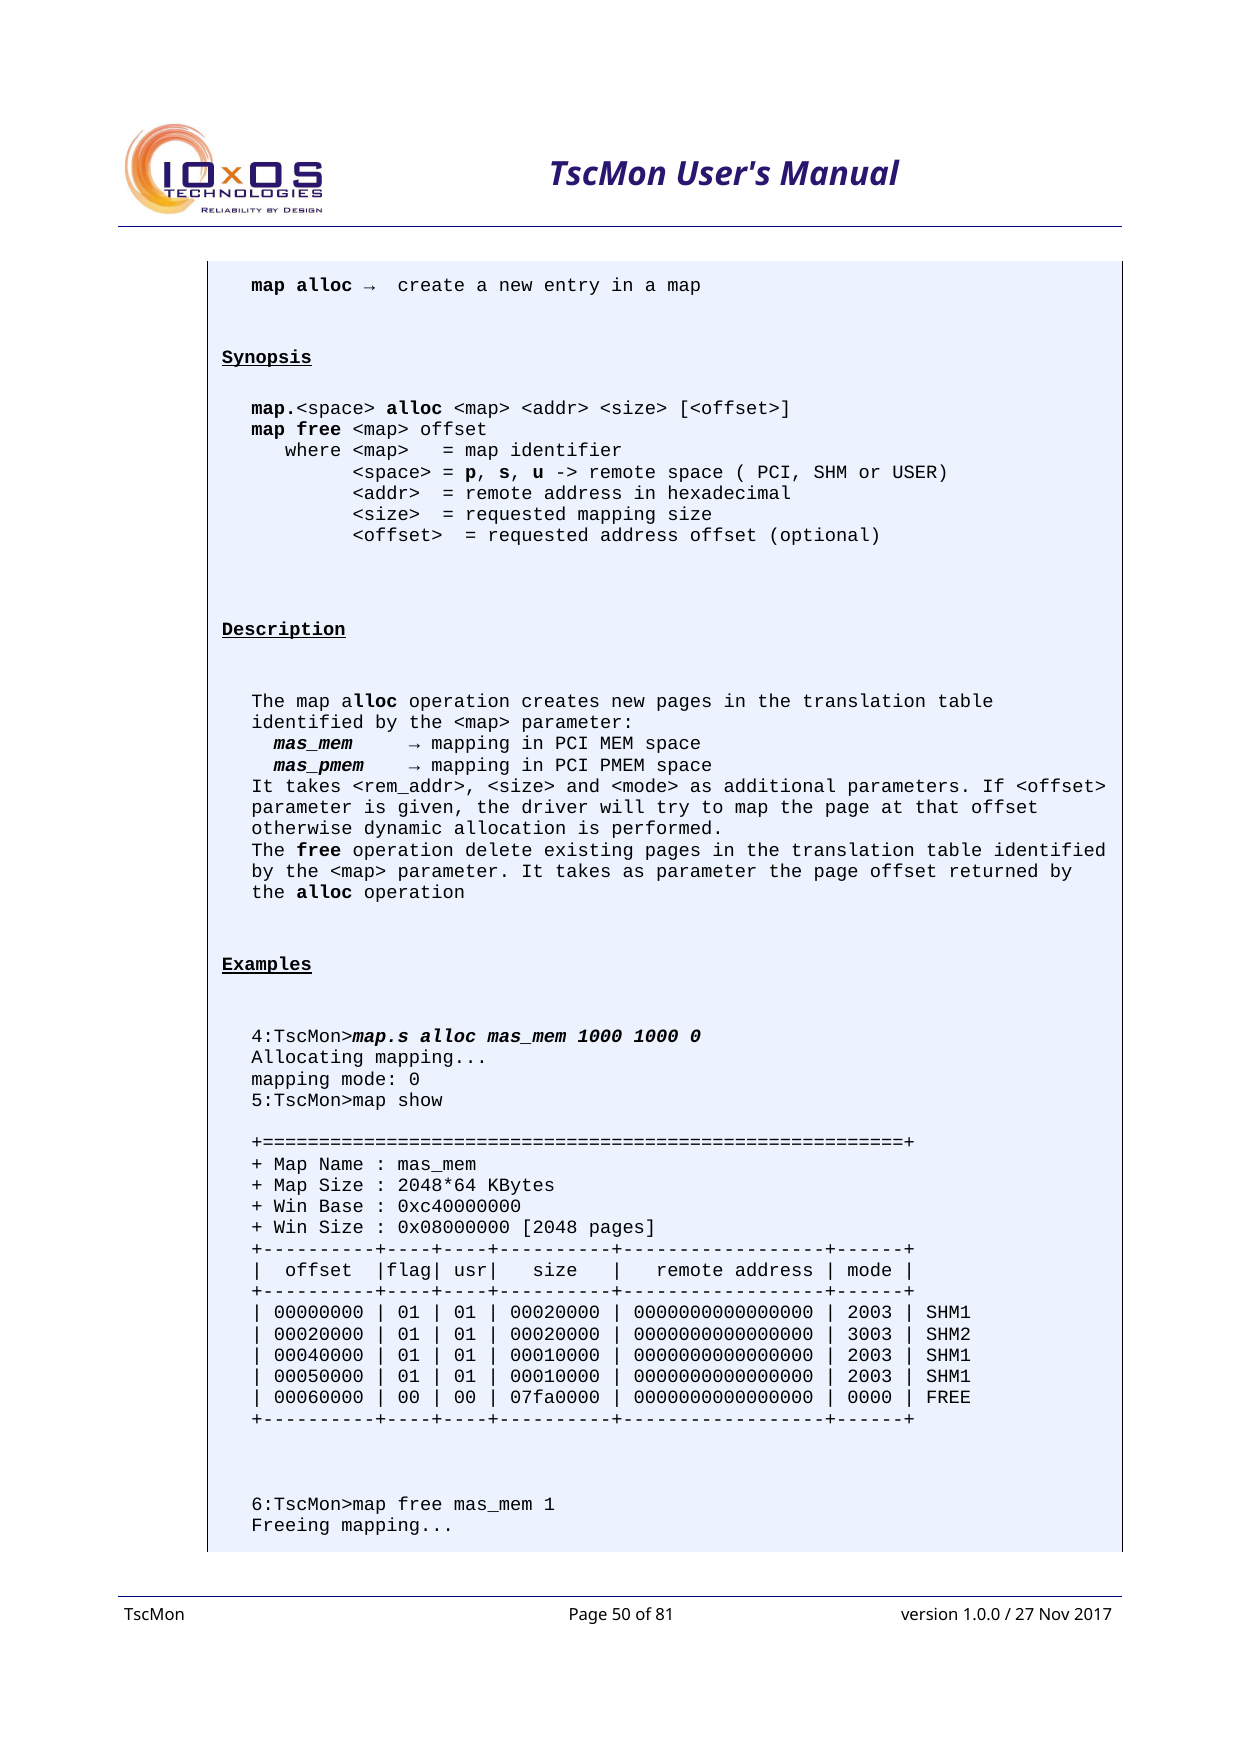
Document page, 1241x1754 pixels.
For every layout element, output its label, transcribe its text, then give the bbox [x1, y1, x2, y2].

text | offset |flag| usr| size | remote address | mode | [208, 1261, 1122, 1282]
text +----------+----+----+----------+------------------+------+ [208, 1239, 1122, 1261]
text 4:TscMon>map.s alloc mas_mem 1000 1000 0 [208, 1027, 1122, 1048]
text | 00020000 | 01 | 01 | 00020000 | 0000000000000000 | 3003 | SHM2 [208, 1324, 1122, 1346]
text where <map> = map identifier [208, 441, 1122, 462]
text | 00040000 | 01 | 01 | 00010000 | 0000000000000000 | 2003 | SHM1 [208, 1346, 1122, 1367]
text The map alloc operation creates new pages in the translation table identified by the <map> parameter: [208, 692, 1122, 734]
text +----------+----+----+----------+------------------+------+ [208, 1409, 1122, 1431]
text mas_pmem → mapping in PCI PMEM space [208, 755, 1122, 777]
text map free <map> offset [208, 420, 1122, 441]
text <addr> = remote address in hexadecimal [208, 484, 1122, 505]
text <size> = requested mapping size [208, 505, 1122, 526]
text | 00000000 | 01 | 01 | 00020000 | 0000000000000000 | 2003 | SHM1 [208, 1303, 1122, 1324]
text + Win Size : 0x08000000 [2048 pages] [208, 1218, 1122, 1239]
text Freeing mapping... [208, 1516, 1122, 1552]
text It takes <rem_addr>, <size> and <mode> as additional parameters. If <offset> parameter is given, the driver will try to map the page at that offset otherwise dynamic allocation is performed. [208, 777, 1122, 840]
text +=========================================================+ [208, 1133, 1122, 1154]
text | 00050000 | 01 | 01 | 00010000 | 0000000000000000 | 2003 | SHM1 [208, 1367, 1122, 1388]
text mapping mode: 0 [208, 1069, 1122, 1091]
text | 00060000 | 00 | 00 | 07fa0000 | 0000000000000000 | 0000 | FREE [208, 1388, 1122, 1409]
text + Map Size : 2048*64 KBytes [208, 1176, 1122, 1197]
picture [123, 123, 323, 217]
text <offset> = requested address offset (optional) [208, 526, 1122, 547]
text map alloc → create a new entry in a map [208, 261, 1122, 297]
text 6:TscMon>map free mas_mem 1 [208, 1494, 1122, 1516]
text 5:TscMon>map show [208, 1091, 1122, 1112]
subtitle Synopsis [208, 333, 1122, 384]
text + Win Base : 0xc40000000 [208, 1197, 1122, 1218]
text <space> = p, s, u -> remote space ( PCI, SHM or USER) [208, 462, 1122, 484]
text The free operation delete existing pages in the translation table identified by the <map> parameter. It takes as parameter the page offset returned by the alloc operation [208, 840, 1122, 904]
text + Map Name : mas_mem [208, 1154, 1122, 1176]
text +----------+----+----+----------+------------------+------+ [208, 1282, 1122, 1303]
text Allocating mapping... [208, 1048, 1122, 1069]
text map.<space> alloc <map> <addr> <size> [<offset>] [208, 384, 1122, 420]
subtitle Examples [208, 940, 1122, 991]
text mas_mem → mapping in PCI MEM space [208, 734, 1122, 755]
subtitle Description [208, 605, 1122, 656]
